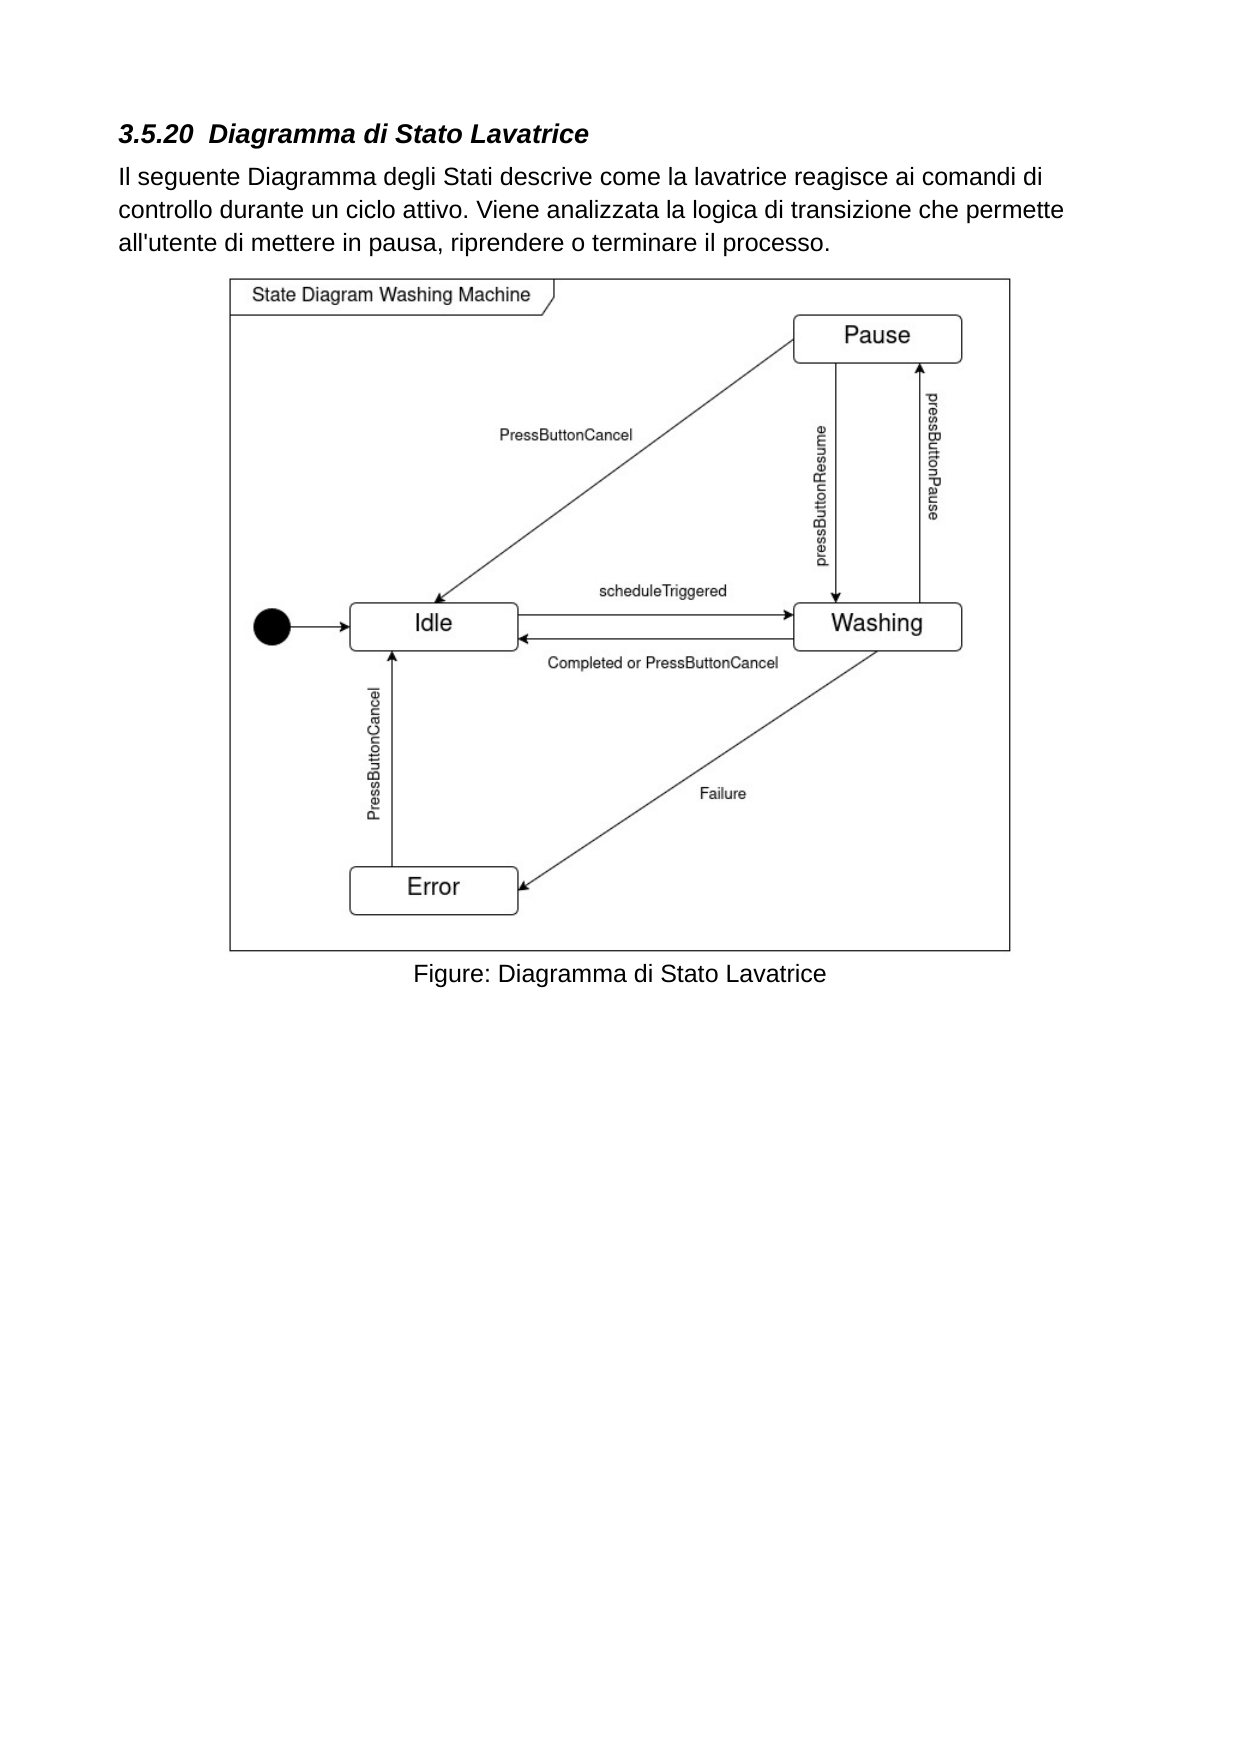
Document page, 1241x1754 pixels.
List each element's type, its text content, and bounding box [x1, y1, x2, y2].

text Il seguente Diagramma degli Stati descrive come la lavatrice reagisce ai comandi di controllo durante un ciclo attivo. Viene analizzata la logica di transizione che permette all'utente di mettere in pausa, riprendere o terminare il processo. [118, 162, 1122, 257]
text Figure: Diagramma di Stato Lavatrice [118, 276, 1122, 988]
picture [226, 275, 1014, 955]
subtitle 3.5.20 Diagramma di Stato Lavatrice [118, 118, 1122, 149]
